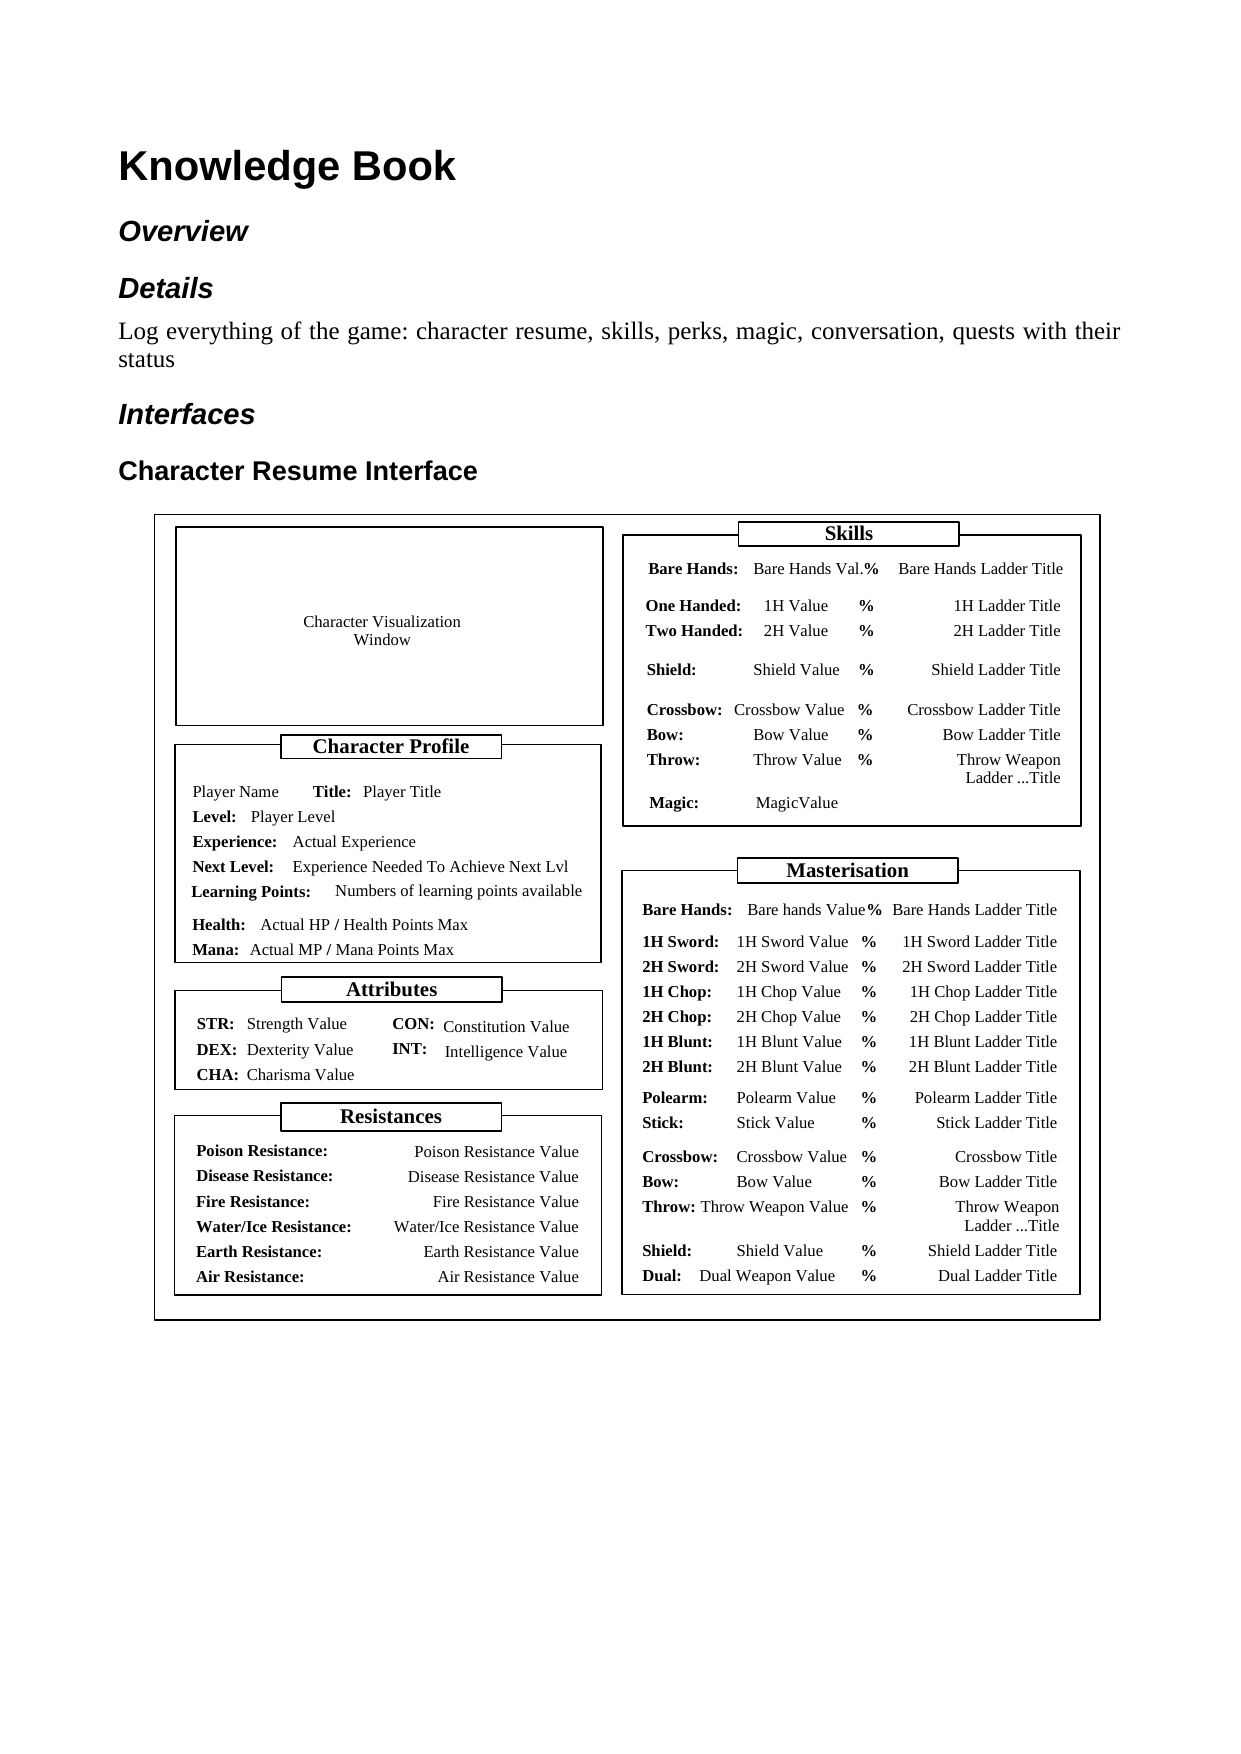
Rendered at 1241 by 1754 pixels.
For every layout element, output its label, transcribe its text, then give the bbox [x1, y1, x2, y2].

subtitle Character Resume Interface [118, 455, 1122, 486]
subtitle Interfaces [118, 398, 1122, 430]
subtitle Overview [118, 215, 1122, 247]
text Log everything of the game: character resume, skills, perks, magic, conversation, quests with their status [118, 317, 1122, 373]
subtitle Details [118, 272, 1122, 305]
subtitle Knowledge Book [118, 143, 1122, 190]
